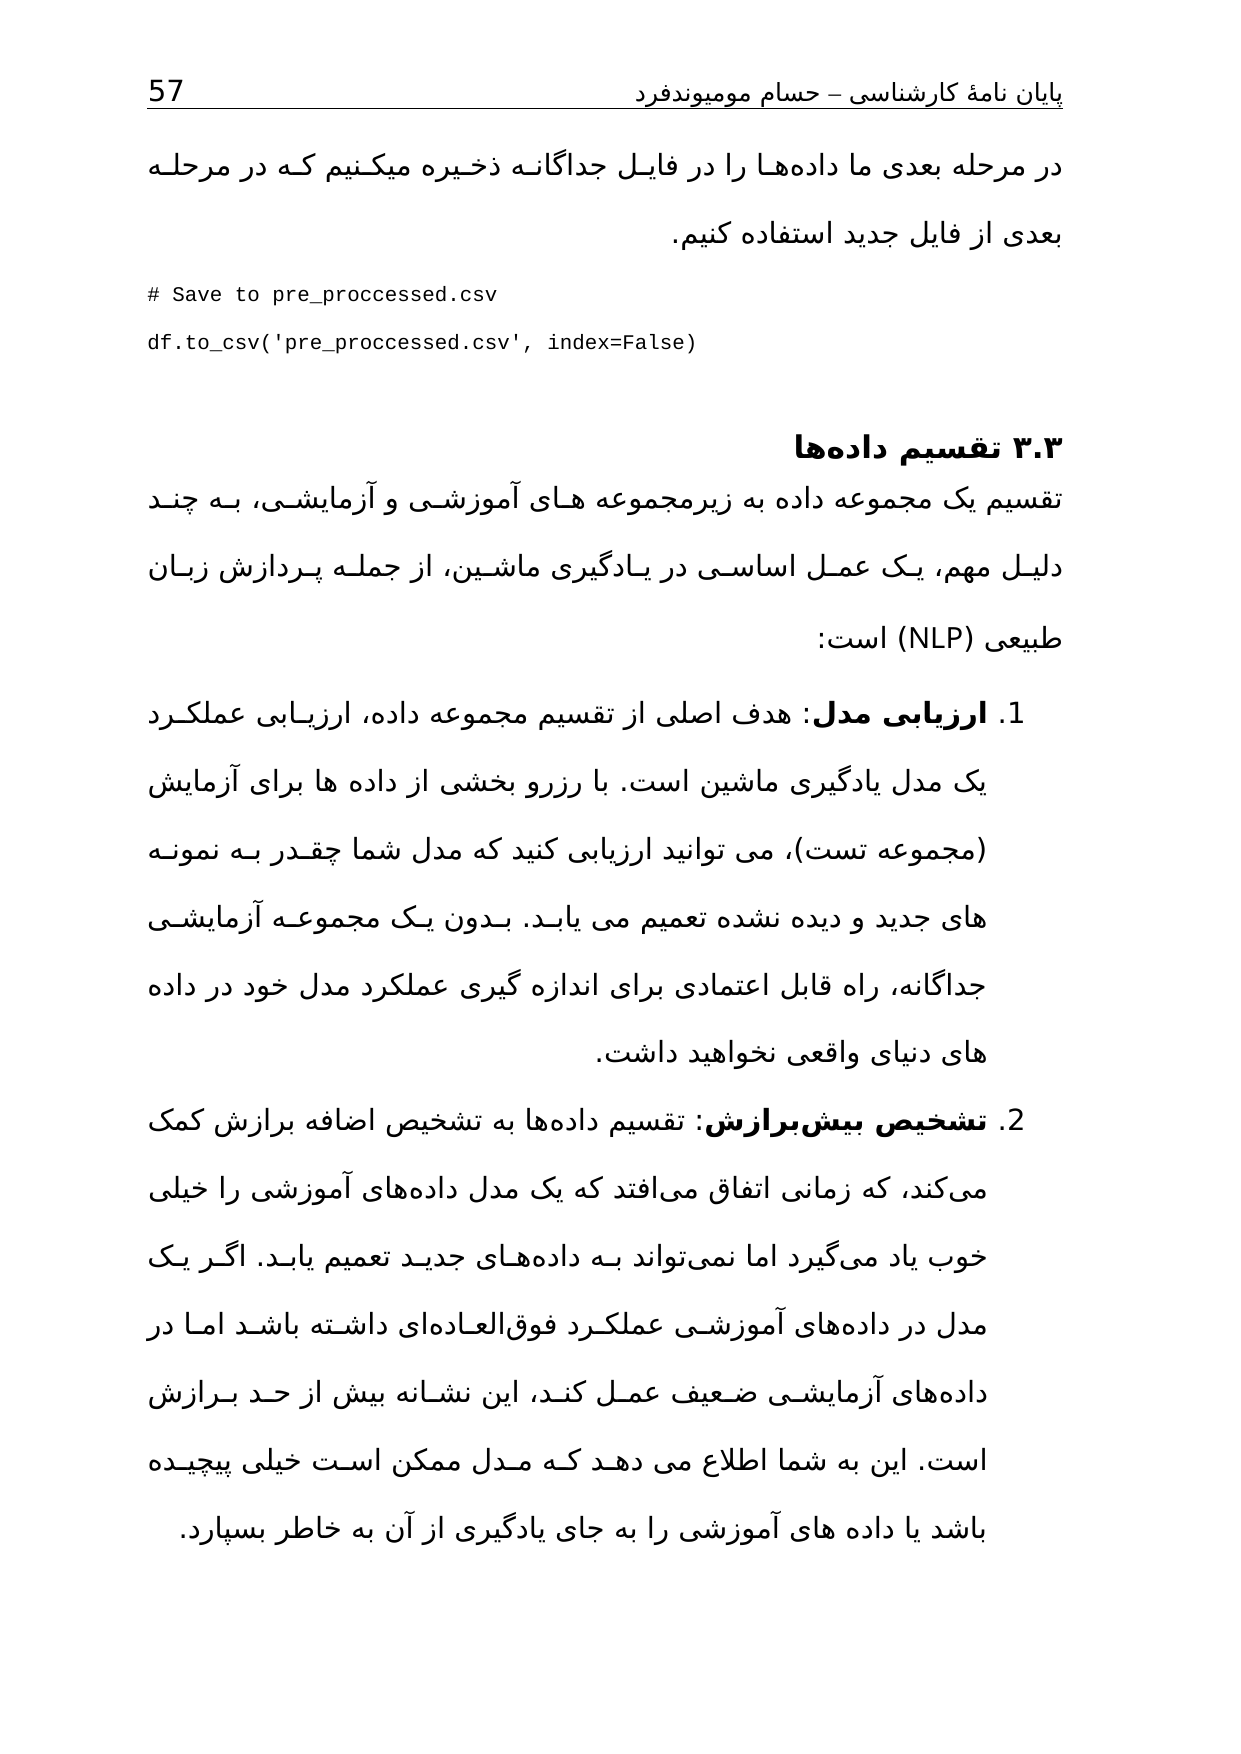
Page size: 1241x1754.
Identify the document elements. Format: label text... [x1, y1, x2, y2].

list ارزیابی مدل: هدف اصلی از تقسیم مجموعه داده، ارزیابی عملکرد یک مدل یادگیری ماشین است. با رزرو بخشی از داده ها برای آزمایش (مجموعه تست)، می توانید ارزیابی کنید که مدل شما چقدر به نمونه های جدید و دیده نشده تعمیم می یابد. بدون یک مجموعه آزمایشی جداگانه، راه قابل اعتمادی برای اندازه گیری عملکرد مدل خود در داده های دنیای واقعی نخواهید داشت. [147, 696, 1026, 1070]
text در مرحله بعدی ما داده‌ها را در فایل جداگانه ذخیره میکنیم که در مرحله بعدی از فایل جدید استفاده کنیم. [147, 148, 1063, 250]
text # Save to pre_proccessed.csv [147, 284, 1063, 308]
list تشخیص بیش‌برازش: تقسیم داده‌ها به تشخیص اضافه برازش کمک می‌کند، که زمانی اتفاق می‌افتد که یک مدل داده‌های آموزشی را خیلی خوب یاد می‌گیرد اما نمی‌تواند به داده‌های جدید تعمیم یابد. اگر یک مدل در داده‌های آموزشی عملکرد فوق‌العاده‌ای داشته باشد اما در داده‌های آزمایشی ضعیف عمل کند، این نشانه بیش از حد برازش است. این به شما اطلاع می دهد که مدل ممکن است خیلی پیچیده باشد یا داده های آموزشی را به جای یادگیری از آن به خاطر بسپارد. [147, 1104, 1026, 1545]
text df.to_csv('pre_proccessed.csv', index=False) [147, 332, 1063, 355]
text تقسیم یک مجموعه داده به زیرمجموعه های آموزشی و آزمایشی، به چند دلیل مهم، یک عمل اساسی در یادگیری ماشین، از جمله پردازش زبان طبیعی (NLP) است: [147, 481, 1063, 657]
subtitle ۳.۳ تقسیم داده‌ها [147, 416, 1063, 468]
